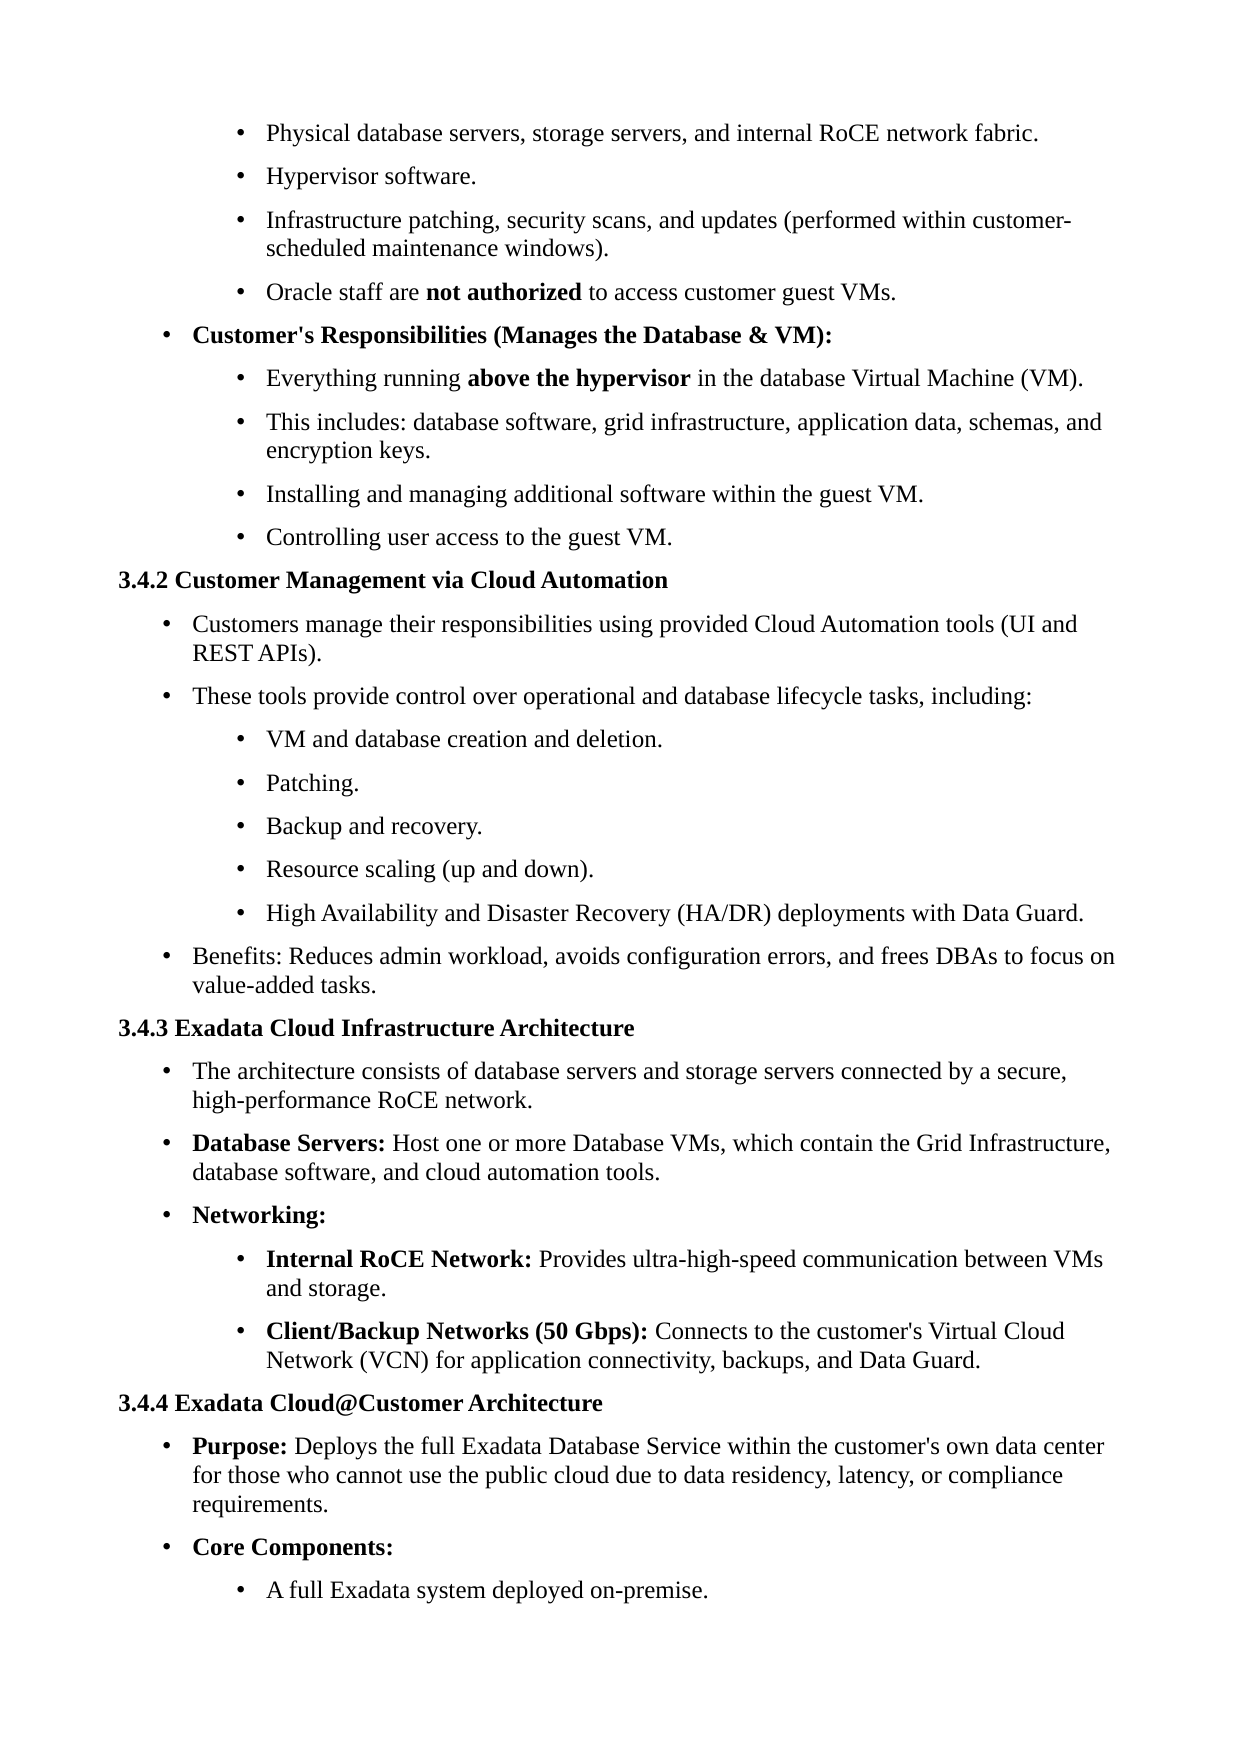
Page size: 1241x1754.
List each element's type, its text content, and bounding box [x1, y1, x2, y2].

list VM and database creation and deletion. [236, 724, 1122, 753]
list A full Exadata system deployed on-premise. [236, 1576, 1122, 1604]
list Client/Backup Networks (50 Gbps): Connects to the customer's Virtual Cloud Network (VCN) for application connectivity, backups, and Data Guard. [236, 1316, 1122, 1373]
list Benefits: Reduces admin workload, avoids configuration errors, and frees DBAs to focus on value-added tasks. [162, 941, 1122, 998]
list Purpose: Deploys the full Exadata Database Service within the customer's own data center for those who cannot use the public cloud due to data residency, latency, or compliance requirements. [162, 1431, 1122, 1518]
list Installing and managing additional software within the guest VM. [236, 479, 1122, 508]
list Physical database servers, storage servers, and internal RoCE network fabric. [236, 118, 1122, 147]
list Core Components: [162, 1532, 1122, 1561]
list Networking: [162, 1201, 1122, 1229]
list Infrastructure patching, security scans, and updates (performed within customer-scheduled maintenance windows). [236, 205, 1122, 262]
list Customers manage their responsibilities using provided Cloud Automation tools (UI and REST APIs). [162, 609, 1122, 666]
list Customer's Responsibilities (Manages the Database & VM): [162, 320, 1122, 349]
text 3.4.2 Customer Management via Cloud Automation [118, 566, 1122, 594]
list Backup and recovery. [236, 811, 1122, 840]
list Patching. [236, 768, 1122, 796]
list Resource scaling (up and down). [236, 854, 1122, 883]
list The architecture consists of database servers and storage servers connected by a secure, high-performance RoCE network. [162, 1056, 1122, 1114]
list High Availability and Disaster Recovery (HA/DR) deployments with Data Guard. [236, 898, 1122, 926]
list Controlling user access to the guest VM. [236, 522, 1122, 551]
list Database Servers: Host one or more Database VMs, which contain the Grid Infrastructure, database software, and cloud automation tools. [162, 1128, 1122, 1186]
list Hypervisor software. [236, 161, 1122, 190]
list Everything running above the hypervisor in the database Virtual Machine (VM). [236, 363, 1122, 392]
list Internal RoCE Network: Provides ultra-high-speed communication between VMs and storage. [236, 1244, 1122, 1301]
list Oracle staff are not authorized to access customer guest VMs. [236, 277, 1122, 306]
text 3.4.4 Exadata Cloud@Customer Architecture [118, 1388, 1122, 1417]
list These tools provide control over operational and database lifecycle tasks, including: [162, 681, 1122, 710]
list This includes: database software, grid infrastructure, application data, schemas, and encryption keys. [236, 407, 1122, 464]
text 3.4.3 Exadata Cloud Infrastructure Architecture [118, 1013, 1122, 1042]
